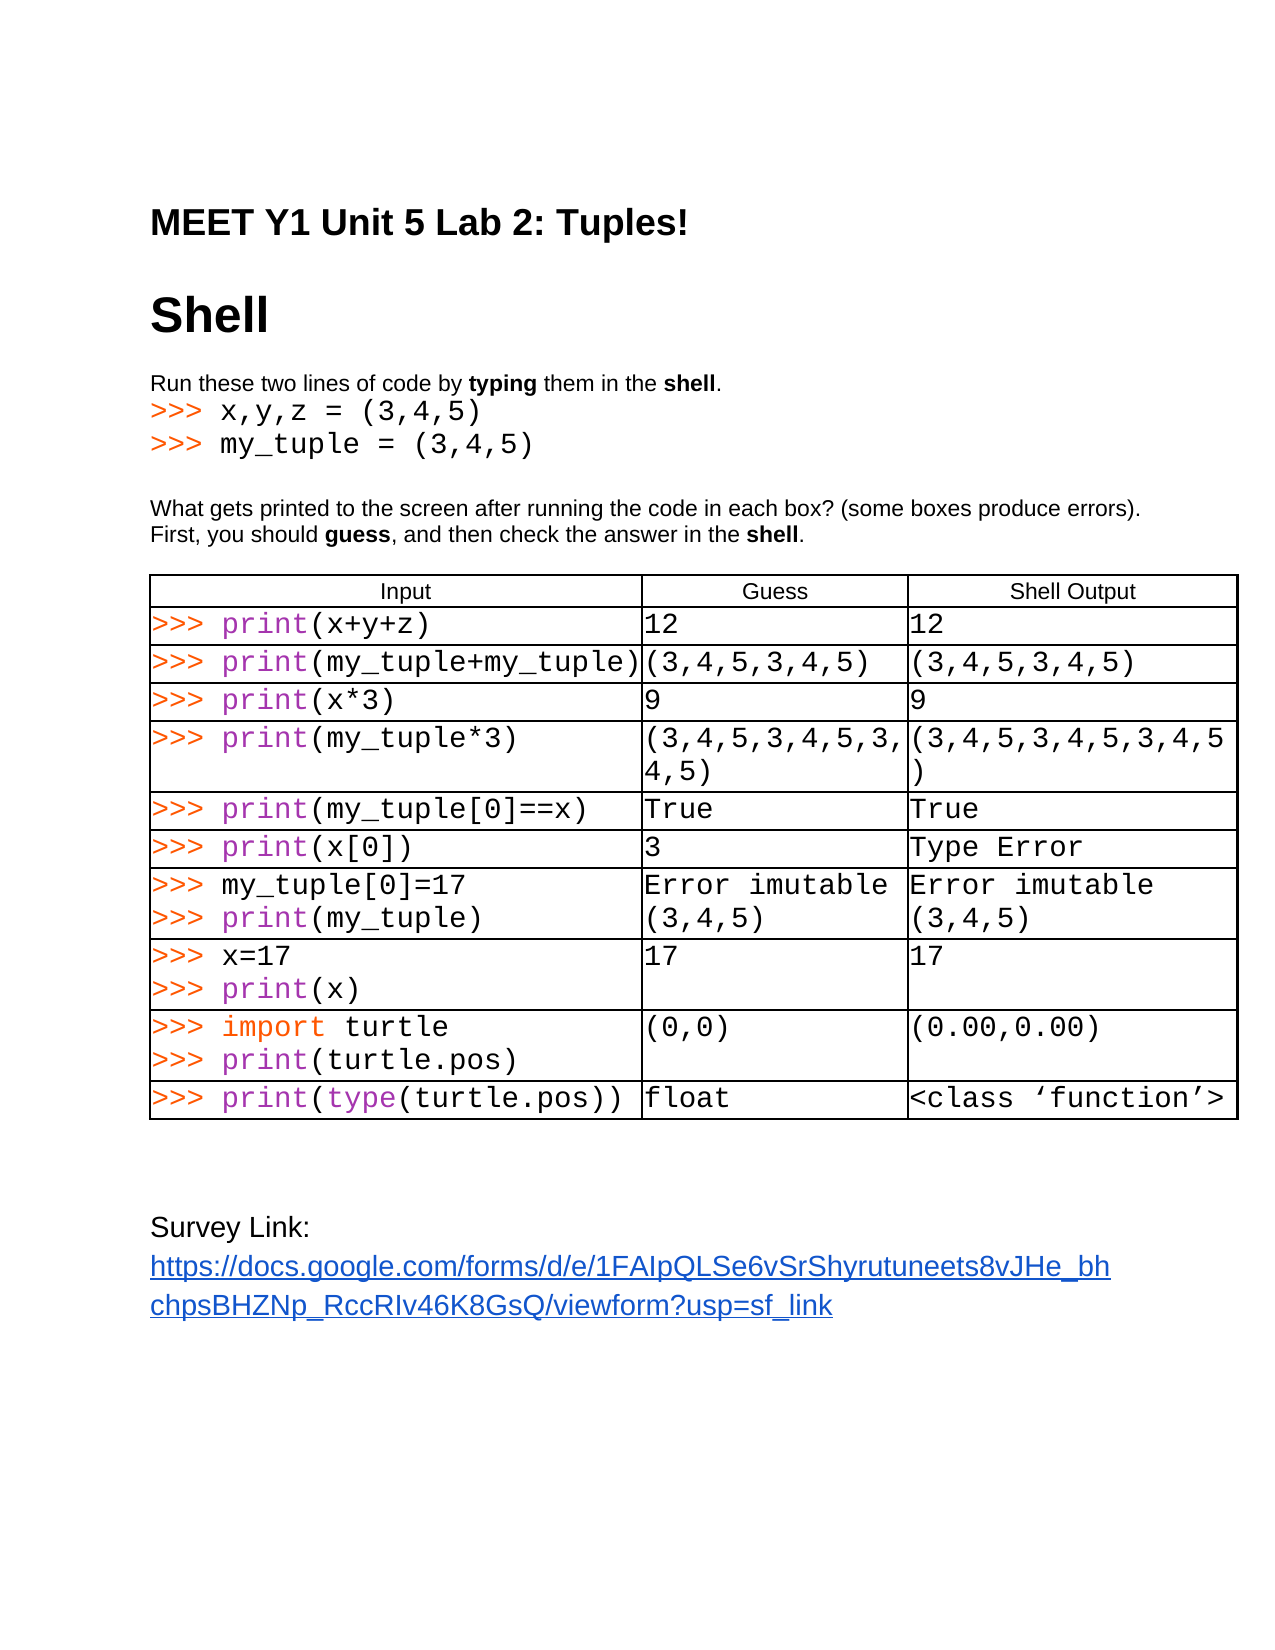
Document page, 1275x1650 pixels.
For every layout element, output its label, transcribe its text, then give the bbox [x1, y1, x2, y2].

table_cell >>> print(my_tuple*3) [151, 722, 641, 791]
table_cell (0,0) [643, 1011, 907, 1080]
table_cell float [643, 1082, 907, 1118]
table_cell Error imutable (3,4,5) [909, 869, 1236, 938]
table_cell >>> print(type(turtle.pos)) [151, 1082, 641, 1118]
table_cell <class ‘function’> [909, 1082, 1236, 1118]
table_header Shell Output [909, 576, 1236, 606]
table_cell 12 [909, 608, 1236, 643]
table_cell (3,4,5,3,4,5) [909, 646, 1236, 682]
table_cell (3,4,5,3,4,5,3,4,5) [909, 722, 1236, 791]
table_cell >>> print(my_tuple+my_tuple) [151, 646, 641, 682]
table_cell Type Error [909, 831, 1236, 867]
table_cell True [909, 793, 1236, 829]
table_cell >>> import turtle >>> print(turtle.pos) [151, 1011, 641, 1080]
table_cell 3 [643, 831, 907, 867]
table_cell >>> my_tuple[0]=17 >>> print(my_tuple) [151, 869, 641, 938]
table_cell >>> print(x[0]) [151, 831, 641, 867]
table_cell 12 [643, 608, 907, 643]
text Run these two lines of code by typing them in the shell. [150, 370, 1144, 396]
table_cell (3,4,5,3,4,5) [643, 646, 907, 682]
table_cell Error imutable (3,4,5) [643, 869, 907, 938]
table_cell 17 [643, 940, 907, 1009]
table_cell True [643, 793, 907, 829]
table_cell >>> print(x+y+z) [151, 608, 641, 643]
text What gets printed to the screen after running the code in each box? (some boxes produce errors). First, you should guess, and then check the answer in the shell. [150, 495, 1144, 548]
table_cell >>> print(x*3) [151, 684, 641, 719]
table_cell >>> print(my_tuple[0]==x) [151, 793, 641, 829]
text >>> my_tuple = (3,4,5) [150, 429, 1144, 462]
text >>> x,y,z = (3,4,5) [150, 396, 1144, 429]
text Shell [150, 286, 1144, 343]
table_cell (3,4,5,3,4,5,3,4,5) [643, 722, 907, 791]
table_cell (0.00,0.00) [909, 1011, 1236, 1080]
subtitle MEET Y1 Unit 5 Lab 2: Tuples! [150, 200, 1125, 243]
text Survey Link: https://docs.google.com/forms/d/e/1FAIpQLSe6vSrShyrutuneets8vJHe_bhchpsBHZNp_RccRIv46K8GsQ/viewform?usp=sf_link [150, 1211, 1125, 1321]
table_cell >>> x=17 >>> print(x) [151, 940, 641, 1009]
table_header Input [151, 576, 641, 606]
table_cell 9 [909, 684, 1236, 719]
table_cell 9 [643, 684, 907, 719]
table_cell 17 [909, 940, 1236, 1009]
table_header Guess [643, 576, 907, 606]
